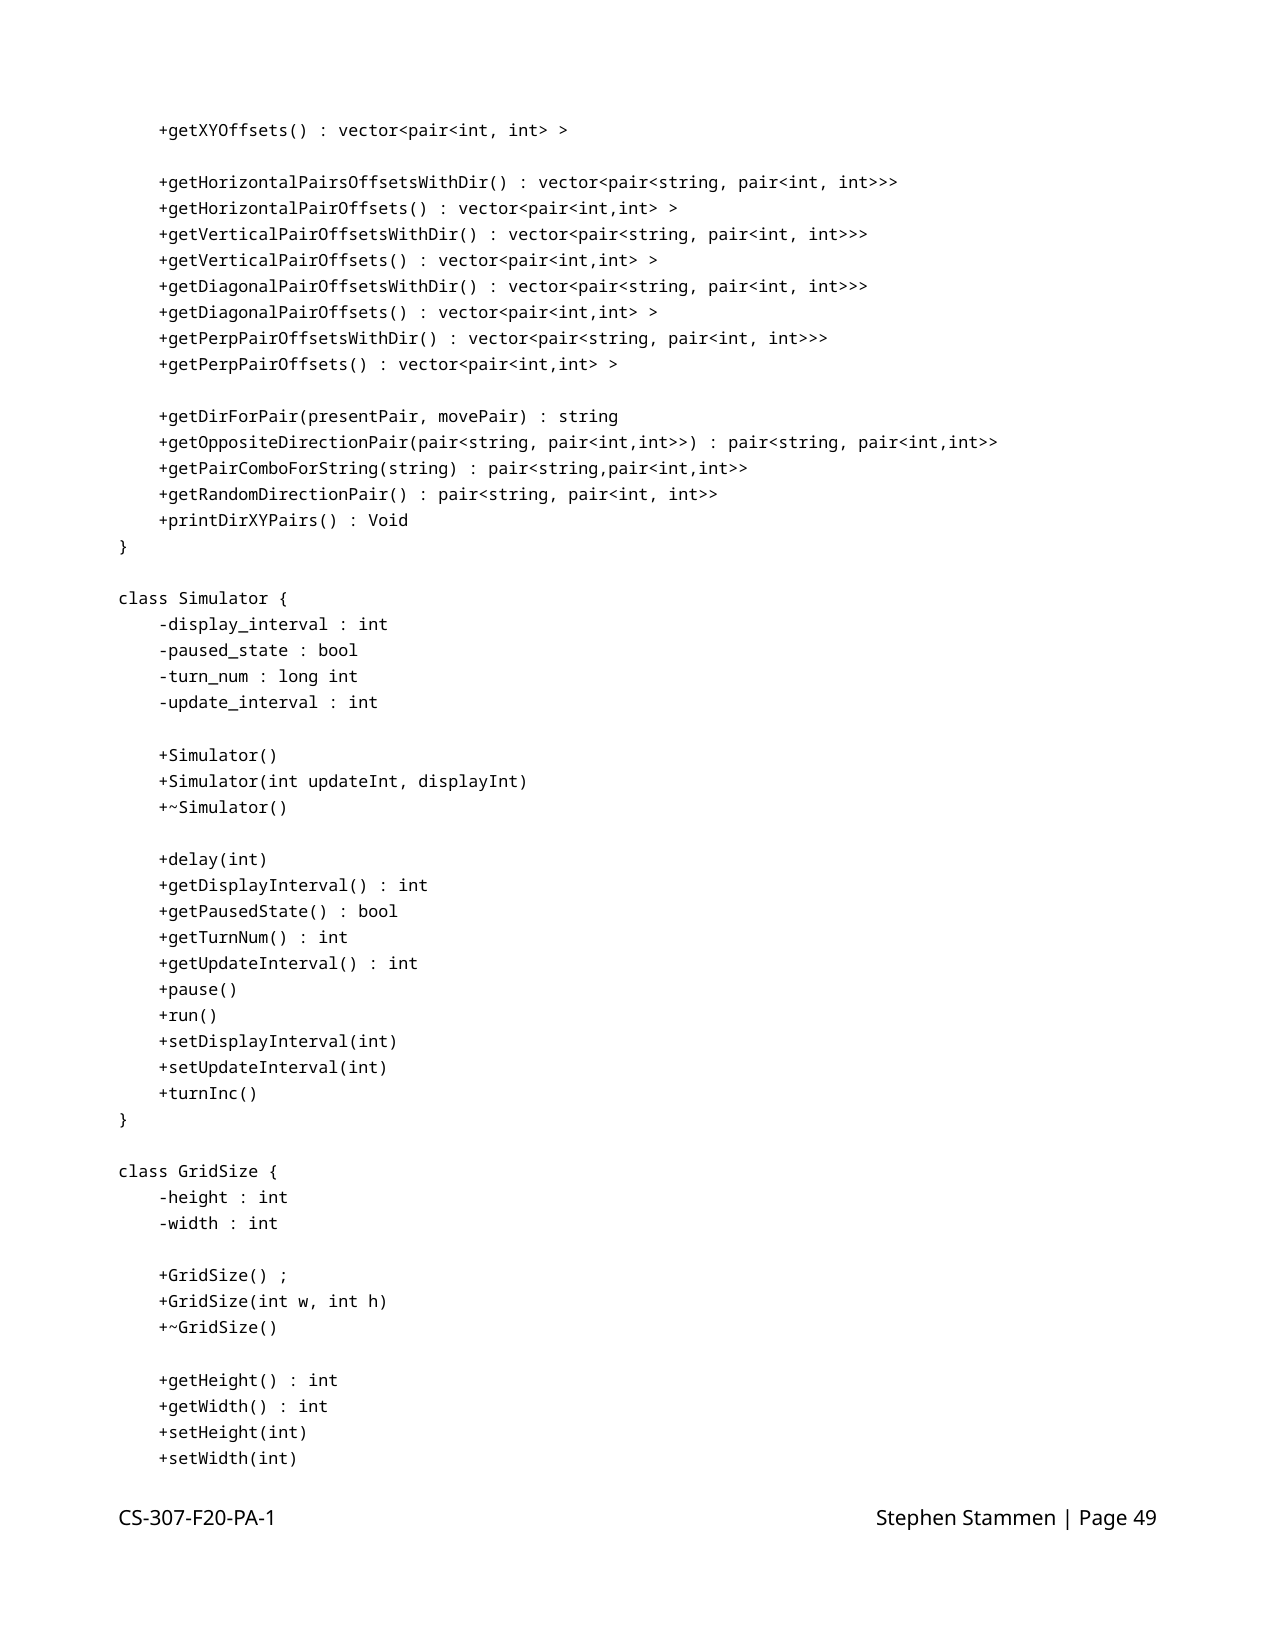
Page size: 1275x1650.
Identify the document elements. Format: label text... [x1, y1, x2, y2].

text +getXYOffsets() : vector<pair<int, int> > +getHorizontalPairsOffsetsWithDir() : vector<pair<string, pair<int, int>>> +getHorizontalPairOffsets() : vector<pair<int,int> > +getVerticalPairOffsetsWithDir() : vector<pair<string, pair<int, int>>> +getVerticalPairOffsets() : vector<pair<int,int> > +getDiagonalPairOffsetsWithDir() : vector<pair<string, pair<int, int>>> +getDiagonalPairOffsets() : vector<pair<int,int> > +getPerpPairOffsetsWithDir() : vector<pair<string, pair<int, int>>> +getPerpPairOffsets() : vector<pair<int,int> > +getDirForPair(presentPair, movePair) : string +getOppositeDirectionPair(pair<string, pair<int,int>>) : pair<string, pair<int,int>> +getPairComboForString(string) : pair<string,pair<int,int>> +getRandomDirectionPair() : pair<string, pair<int, int>> +printDirXYPairs() : Void } class Simulator { -display_interval : int -paused_state : bool -turn_num : long int -update_interval : int +Simulator() +Simulator(int updateInt, displayInt) +~Simulator() +delay(int) +getDisplayInterval() : int +getPausedState() : bool +getTurnNum() : int +getUpdateInterval() : int +pause() +run() +setDisplayInterval(int) +setUpdateInterval(int) +turnInc() } class GridSize { -height : int -width : int +GridSize() ; +GridSize(int w, int h) +~GridSize() +getHeight() : int +getWidth() : int +setHeight(int) +setWidth(int) [118, 118, 1157, 1469]
